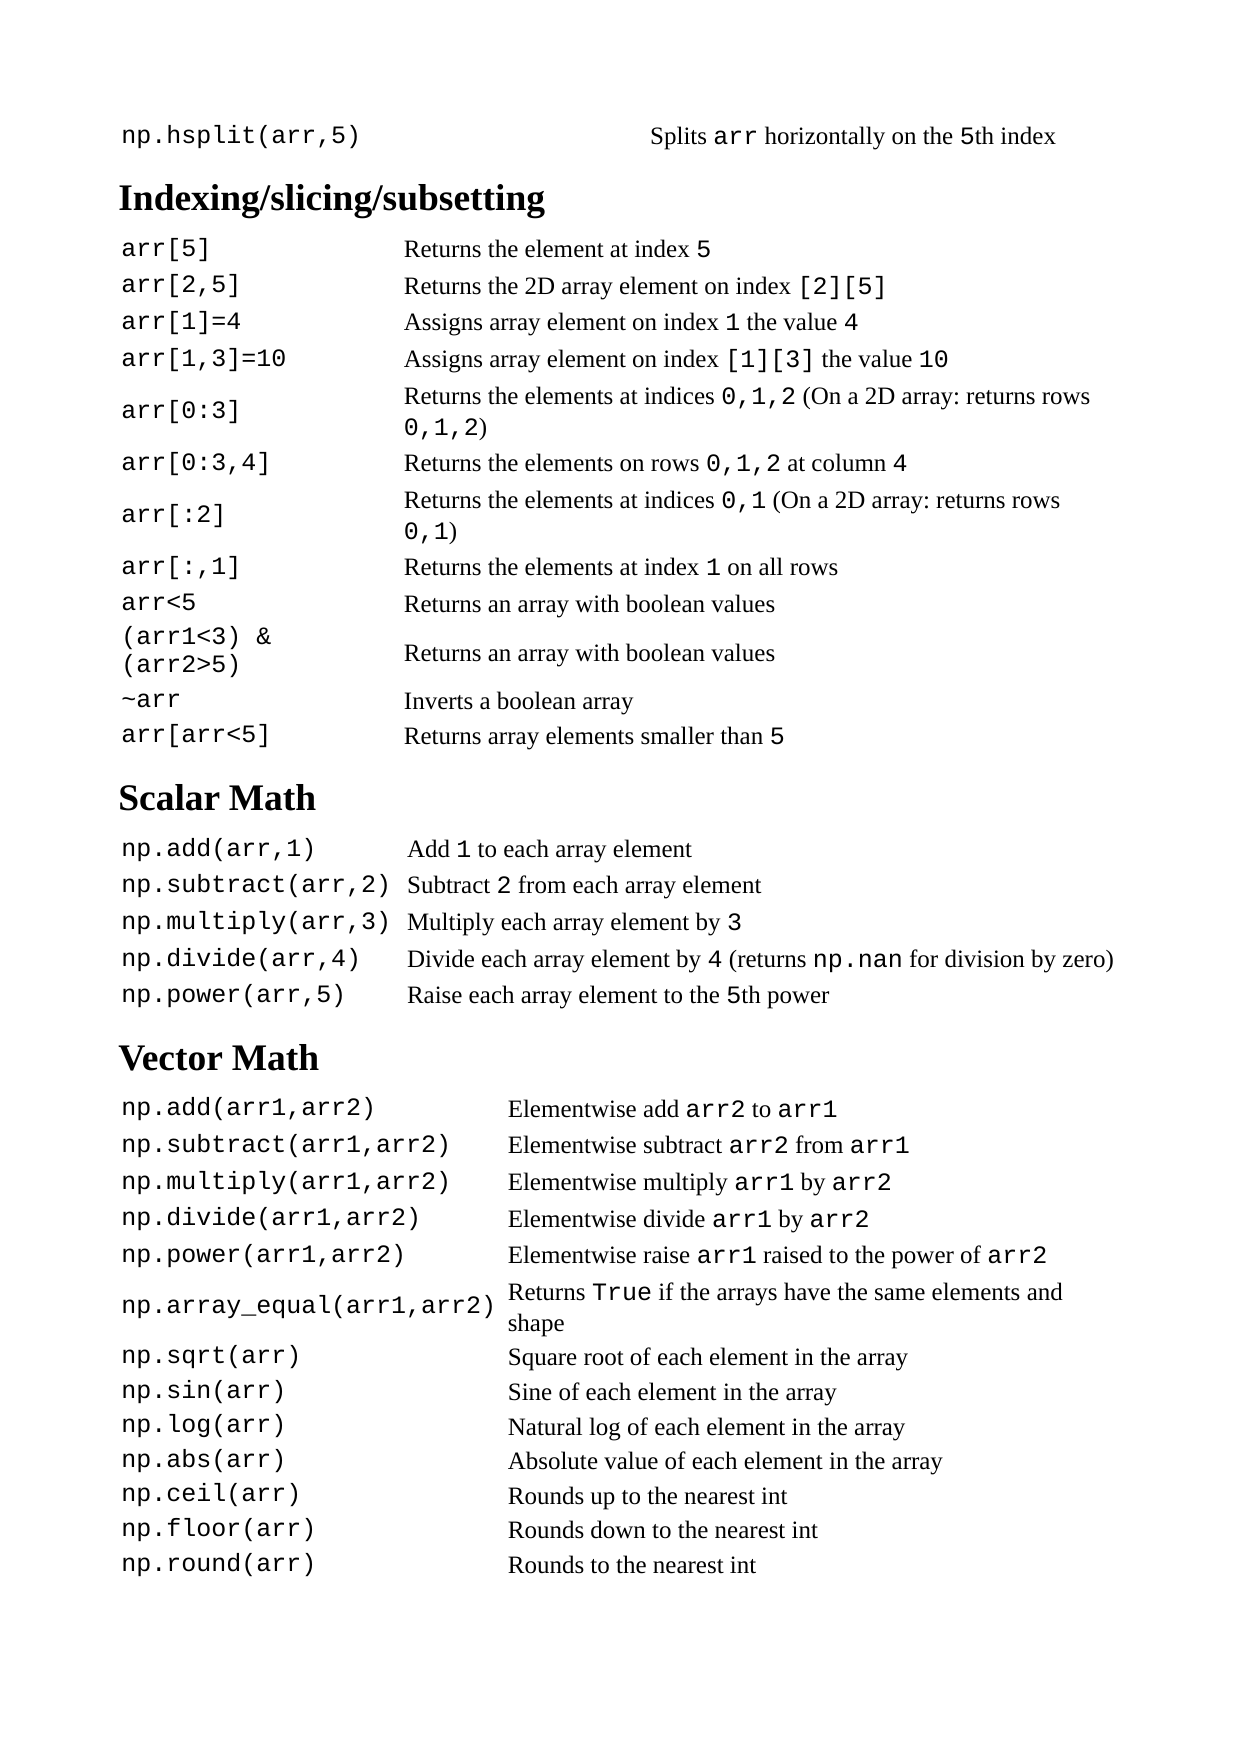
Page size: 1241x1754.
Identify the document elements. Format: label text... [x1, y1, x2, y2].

table_cell Rounds up to the nearest int [505, 1478, 1122, 1512]
table_cell Returns the elements at index 1 on all rows [401, 550, 1122, 586]
table_cell Elementwise multiply arr1 by arr2 [505, 1164, 1122, 1201]
table_header Returns the element at index 5 [401, 231, 1122, 268]
table_header np.add(arr1,arr2) [118, 1091, 505, 1127]
table_cell Assigns array element on index [1][3] the value 10 [401, 341, 1122, 378]
table_cell arr[0:3] [118, 378, 401, 445]
table_cell np.abs(arr) [118, 1443, 505, 1478]
table_cell np.array_equal(arr1,arr2) [118, 1274, 505, 1339]
table_cell Elementwise divide arr1 by arr2 [505, 1201, 1122, 1237]
table_cell Assigns array element on index 1 the value 4 [401, 305, 1122, 341]
table_cell Returns an array with boolean values [401, 621, 1122, 683]
table_cell np.divide(arr,4) [118, 941, 404, 978]
table_cell np.divide(arr1,arr2) [118, 1201, 505, 1237]
table_cell np.power(arr,5) [118, 978, 404, 1014]
table_cell Returns the elements on rows 0,1,2 at column 4 [401, 445, 1122, 482]
table_cell Square root of each element in the array [505, 1340, 1122, 1374]
table_cell arr[:2] [118, 482, 401, 549]
table_cell np.hsplit(arr,5) [118, 118, 647, 155]
table_cell np.log(arr) [118, 1409, 505, 1443]
table_cell Raise each array element to the 5th power [404, 978, 1122, 1014]
table_cell Returns True if the arrays have the same elements and shape [505, 1274, 1122, 1339]
subtitle Scalar Math [118, 775, 1122, 818]
table_cell np.subtract(arr1,arr2) [118, 1128, 505, 1164]
table_cell Subtract 2 from each array element [404, 868, 1122, 904]
table_cell arr[:,1] [118, 550, 401, 586]
table_cell Elementwise raise arr1 raised to the power of arr2 [505, 1238, 1122, 1274]
table_cell np.floor(arr) [118, 1513, 505, 1547]
table_cell np.multiply(arr,3) [118, 904, 404, 941]
table_cell np.ceil(arr) [118, 1478, 505, 1512]
table_cell Natural log of each element in the array [505, 1409, 1122, 1443]
table_cell Returns the elements at indices 0,1 (On a 2D array: returns rows 0,1) [401, 482, 1122, 549]
table_cell Elementwise subtract arr2 from arr1 [505, 1128, 1122, 1164]
subtitle Indexing/slicing/subsetting [118, 176, 1122, 219]
table_cell arr[1,3]=10 [118, 341, 401, 378]
table_cell Inverts a boolean array [401, 683, 1122, 718]
table_cell Returns array elements smaller than 5 [401, 718, 1122, 754]
table_cell np.sin(arr) [118, 1374, 505, 1409]
table_cell Absolute value of each element in the array [505, 1443, 1122, 1478]
table_cell ~arr [118, 683, 401, 718]
table_cell arr[1]=4 [118, 305, 401, 341]
table_cell np.round(arr) [118, 1547, 505, 1582]
table_cell Returns the elements at indices 0,1,2 (On a 2D array: returns rows 0,1,2) [401, 378, 1122, 445]
table_cell (arr1<3) & (arr2>5) [118, 621, 401, 683]
table_cell np.sqrt(arr) [118, 1340, 505, 1374]
table_cell Sine of each element in the array [505, 1374, 1122, 1409]
table_cell Returns the 2D array element on index [2][5] [401, 268, 1122, 304]
table_cell arr[0:3,4] [118, 445, 401, 482]
table_header np.add(arr,1) [118, 831, 404, 868]
table_cell Multiply each array element by 3 [404, 904, 1122, 941]
subtitle Vector Math [118, 1035, 1122, 1078]
table_cell Returns an array with boolean values [401, 586, 1122, 621]
table_cell Rounds to the nearest int [505, 1547, 1122, 1582]
table_header arr[5] [118, 231, 401, 268]
table_cell np.subtract(arr,2) [118, 868, 404, 904]
table_cell arr[2,5] [118, 268, 401, 304]
table_header Elementwise add arr2 to arr1 [505, 1091, 1122, 1127]
table_cell Splits arr horizontally on the 5th index [647, 118, 1068, 155]
table_cell np.power(arr1,arr2) [118, 1238, 505, 1274]
table_cell np.multiply(arr1,arr2) [118, 1164, 505, 1201]
table_header Add 1 to each array element [404, 831, 1122, 868]
table_cell arr[arr<5] [118, 718, 401, 754]
table_cell Rounds down to the nearest int [505, 1513, 1122, 1547]
table_cell Divide each array element by 4 (returns np.nan for division by zero) [404, 941, 1122, 978]
table_cell arr<5 [118, 586, 401, 621]
